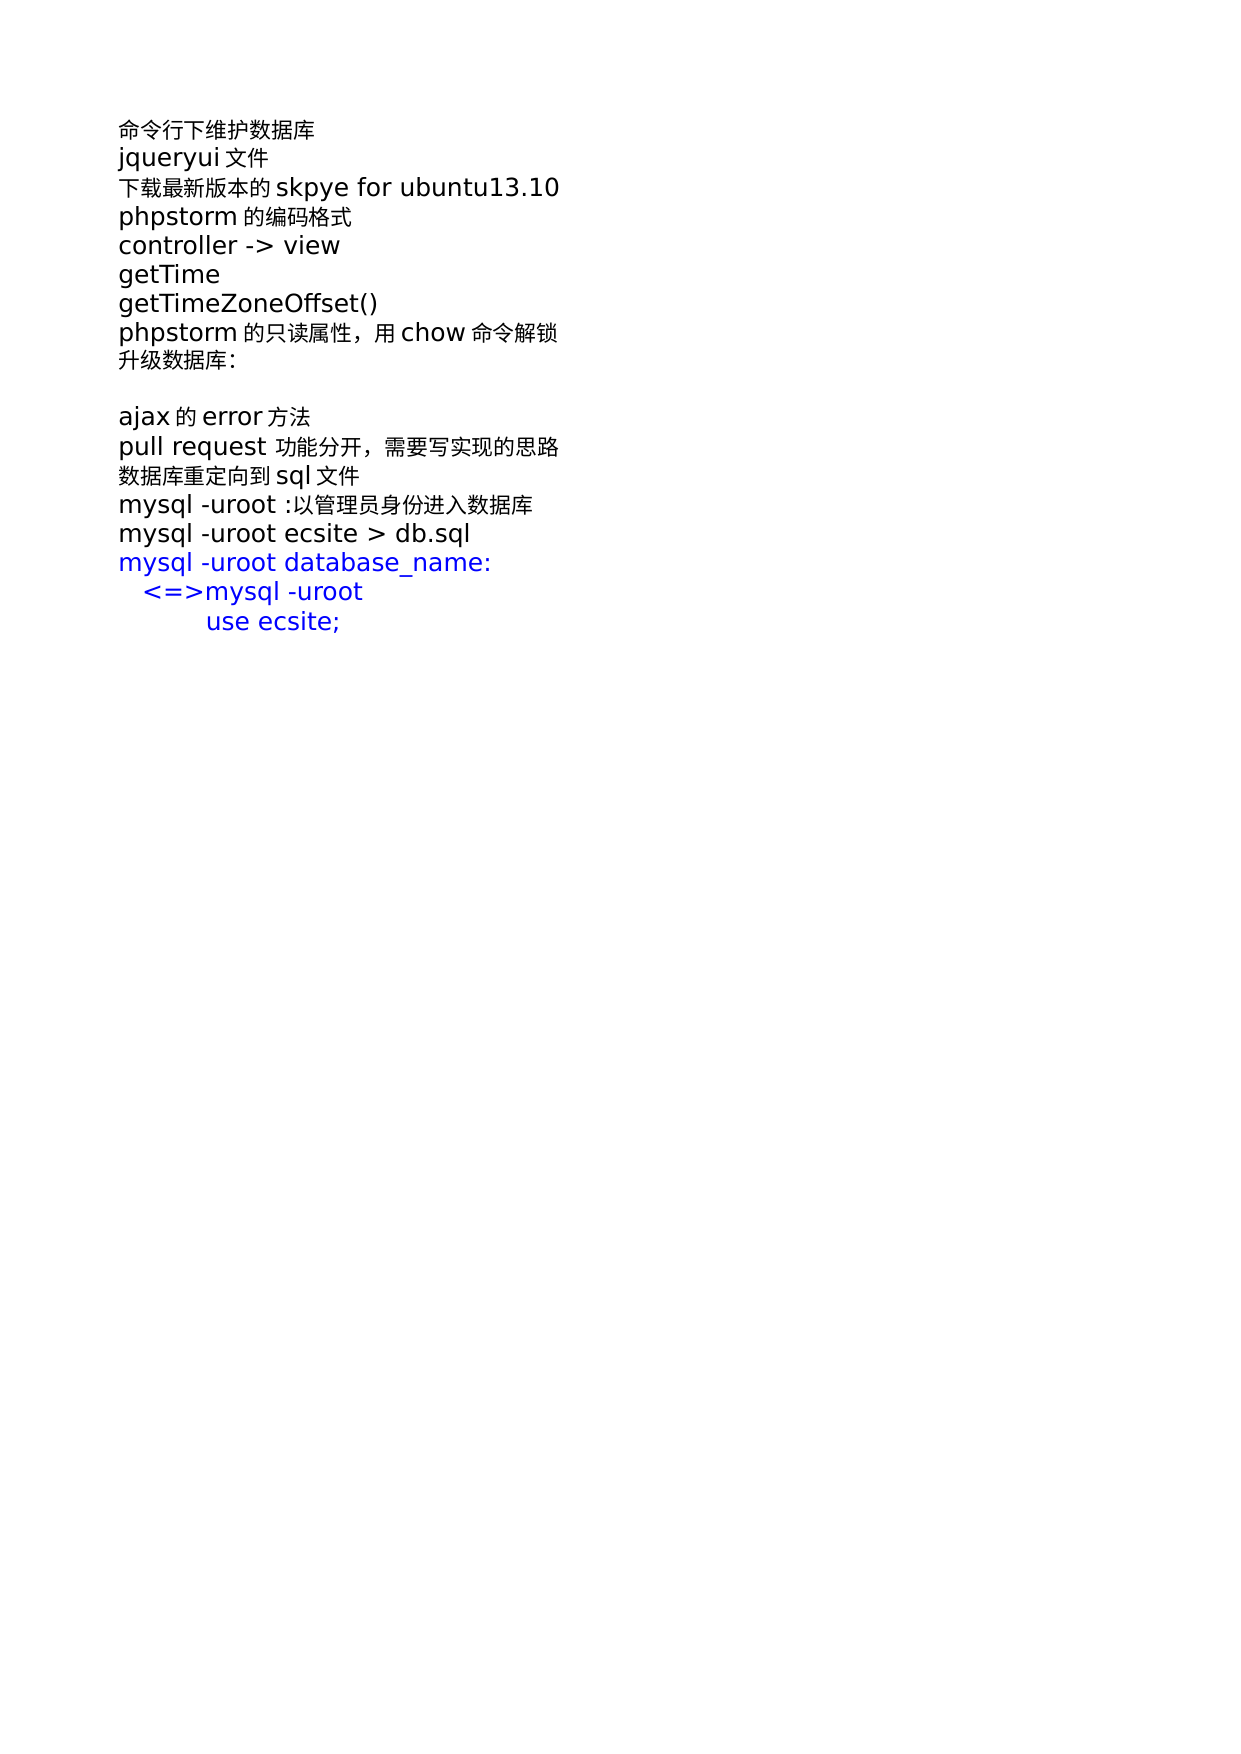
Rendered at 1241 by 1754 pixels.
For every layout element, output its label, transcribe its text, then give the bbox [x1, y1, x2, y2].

text mysql -uroot ecsite > db.sql [118, 519, 1122, 548]
text <=>mysql -uroot [118, 577, 1122, 607]
text use ecsite; [118, 607, 1122, 636]
text pull request 功能分开，需要写实现的思路 [118, 432, 1122, 461]
text mysql -uroot database_name: [118, 548, 1122, 577]
text phpstorm的只读属性，用chow命令解锁 [118, 319, 1122, 348]
text 升级数据库： [118, 348, 1122, 373]
text jqueryui文件 [118, 144, 1122, 173]
text 命令行下维护数据库 [118, 118, 1122, 144]
text ajax的error方法 [118, 402, 1122, 432]
text getTime [118, 260, 1122, 289]
text 下载最新版本的skpye for ubuntu13.10 [118, 173, 1122, 202]
text controller -> view [118, 231, 1122, 260]
text phpstorm的编码格式 [118, 202, 1122, 231]
text getTimeZoneOffset() [118, 289, 1122, 319]
text 数据库重定向到sql文件 [118, 461, 1122, 490]
text mysql -uroot :以管理员身份进入数据库 [118, 490, 1122, 519]
